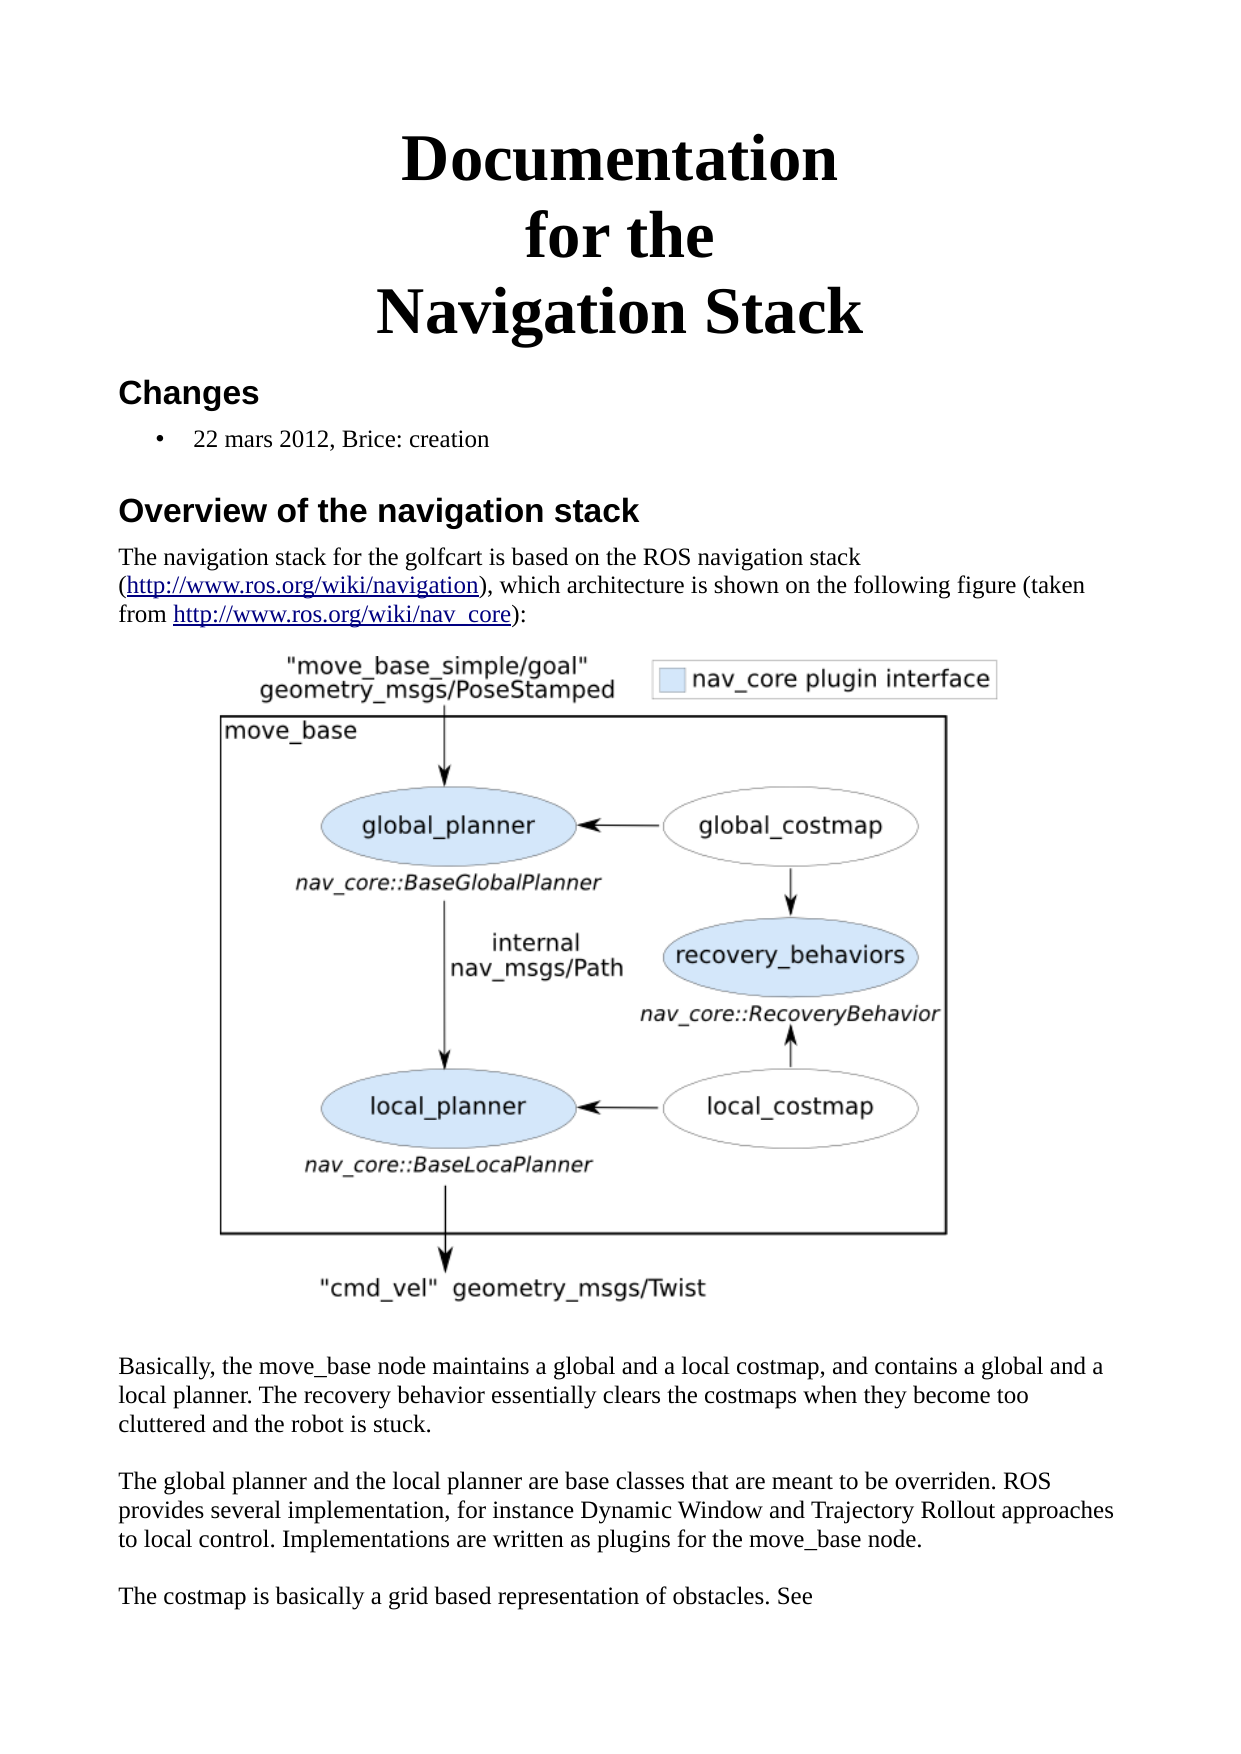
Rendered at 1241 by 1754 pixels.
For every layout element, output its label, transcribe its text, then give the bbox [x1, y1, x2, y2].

subtitle Overview of the navigation stack [118, 491, 1122, 529]
text The navigation stack for the golfcart is based on the ROS navigation stack (http://www.ros.org/wiki/navigation), which architecture is shown on the following figure (taken from http://www.ros.org/wiki/nav_core): [118, 542, 1122, 628]
text Basically, the move_base node maintains a global and a local costmap, and contains a global and a local planner. The recovery behavior essentially clears the costmaps when they become too cluttered and the robot is stuck. [118, 657, 1122, 1438]
picture [219, 656, 1021, 1352]
subtitle Changes [118, 373, 1122, 412]
text Navigation Stack [118, 271, 1122, 348]
text Documentation [118, 118, 1122, 195]
list 22 mars 2012, Brice: creation [156, 424, 1122, 453]
text for the [118, 195, 1122, 271]
text The global planner and the local planner are base classes that are meant to be overriden. ROS provides several implementation, for instance Dynamic Window and Trajectory Rollout approaches to local control. Implementations are written as plugins for the move_base node. [118, 1466, 1122, 1553]
text The costmap is basically a grid based representation of obstacles. See [118, 1581, 1122, 1610]
